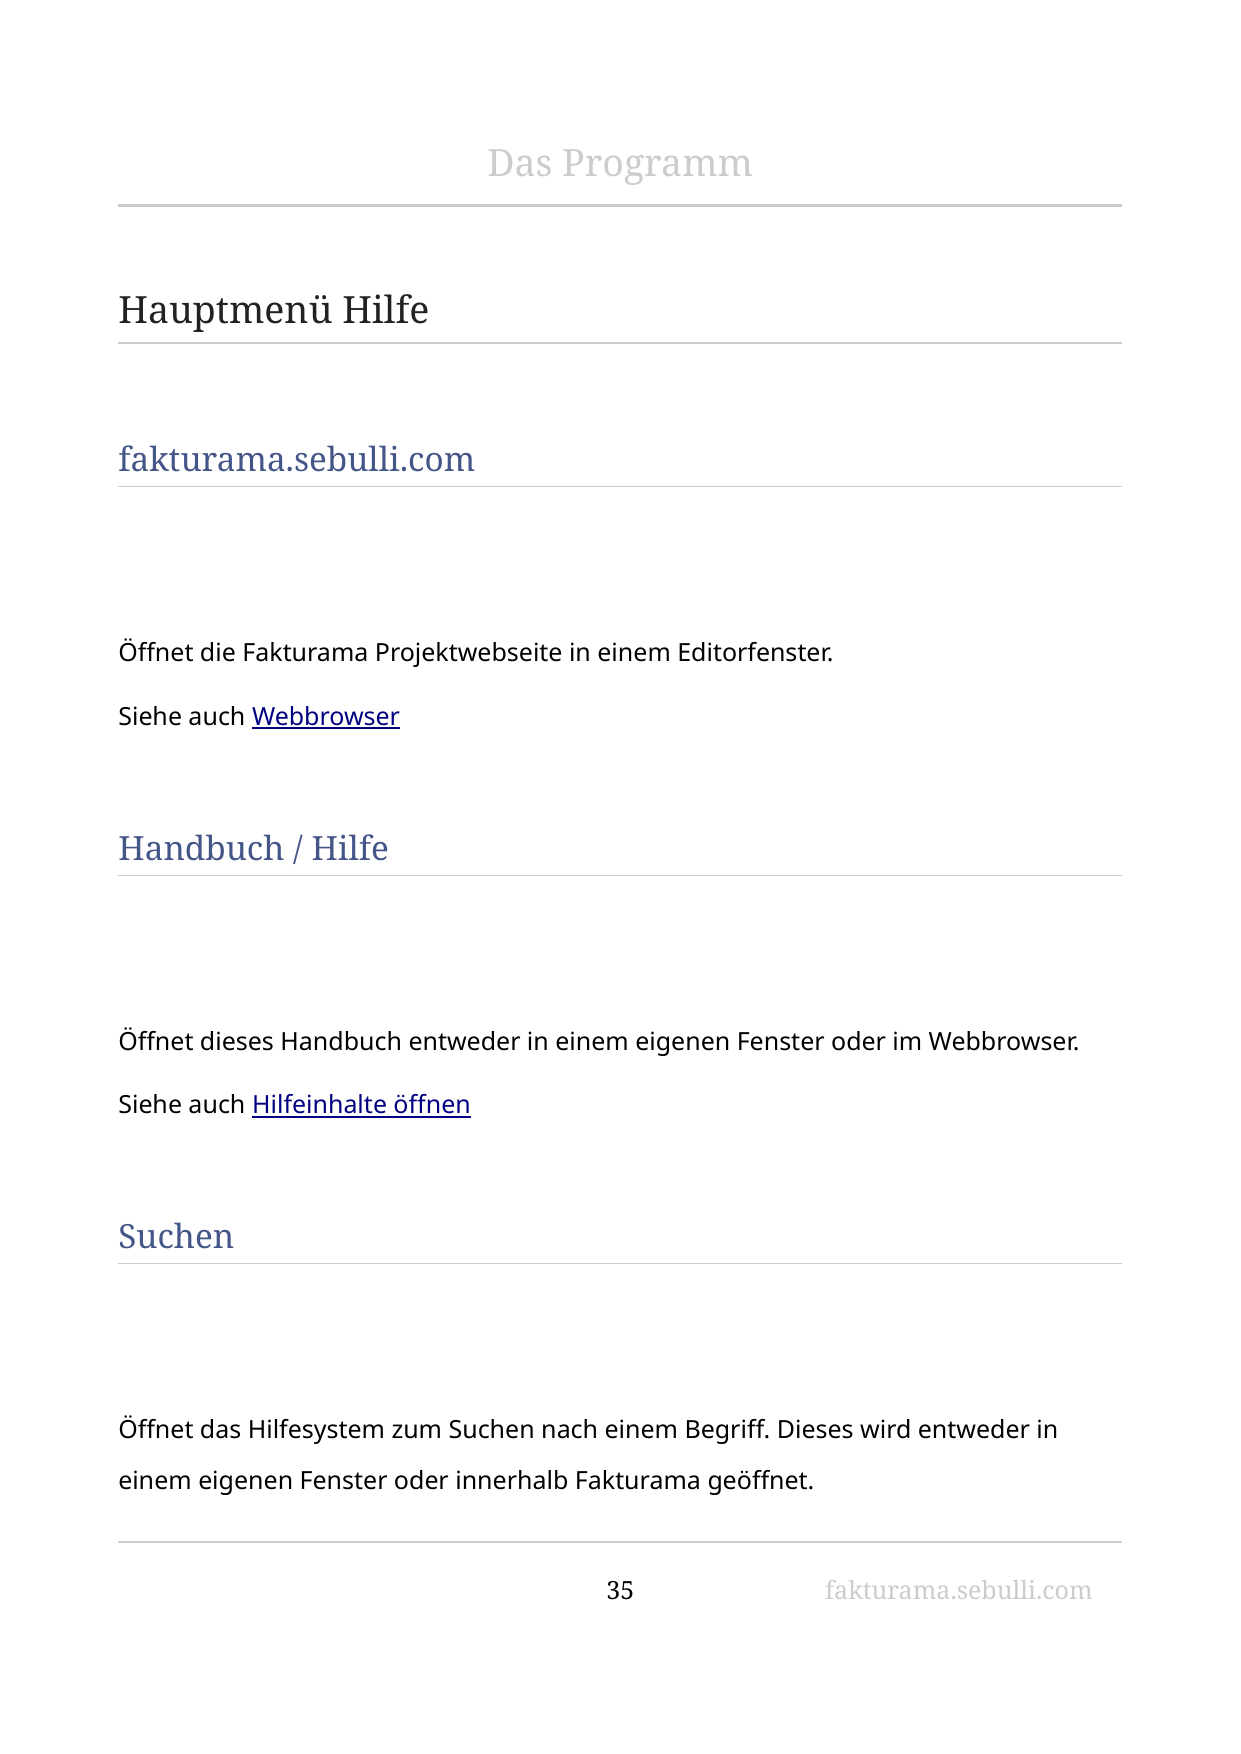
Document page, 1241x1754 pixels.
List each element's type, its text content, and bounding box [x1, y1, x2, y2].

subtitle fakturama.sebulli.com [118, 436, 1122, 486]
text Siehe auch Webbrowser [118, 698, 1122, 732]
subtitle Handbuch / Hilfe [118, 824, 1122, 875]
subtitle Suchen [118, 1213, 1122, 1263]
text Öffnet das Hilfesystem zum Suchen nach einem Begriff. Dieses wird entweder in einem eigenen Fenster oder innerhalb Fakturama geöffnet. [118, 1412, 1122, 1497]
text Siehe auch Hilfeinhalte öffnen [118, 1087, 1122, 1121]
subtitle Hauptmenü Hilfe [118, 283, 1122, 342]
text Öffnet dieses Handbuch entweder in einem eigenen Fenster oder im Webbrowser. [118, 1023, 1122, 1057]
text Öffnet die Fakturama Projektwebseite in einem Editorfenster. [118, 635, 1122, 669]
